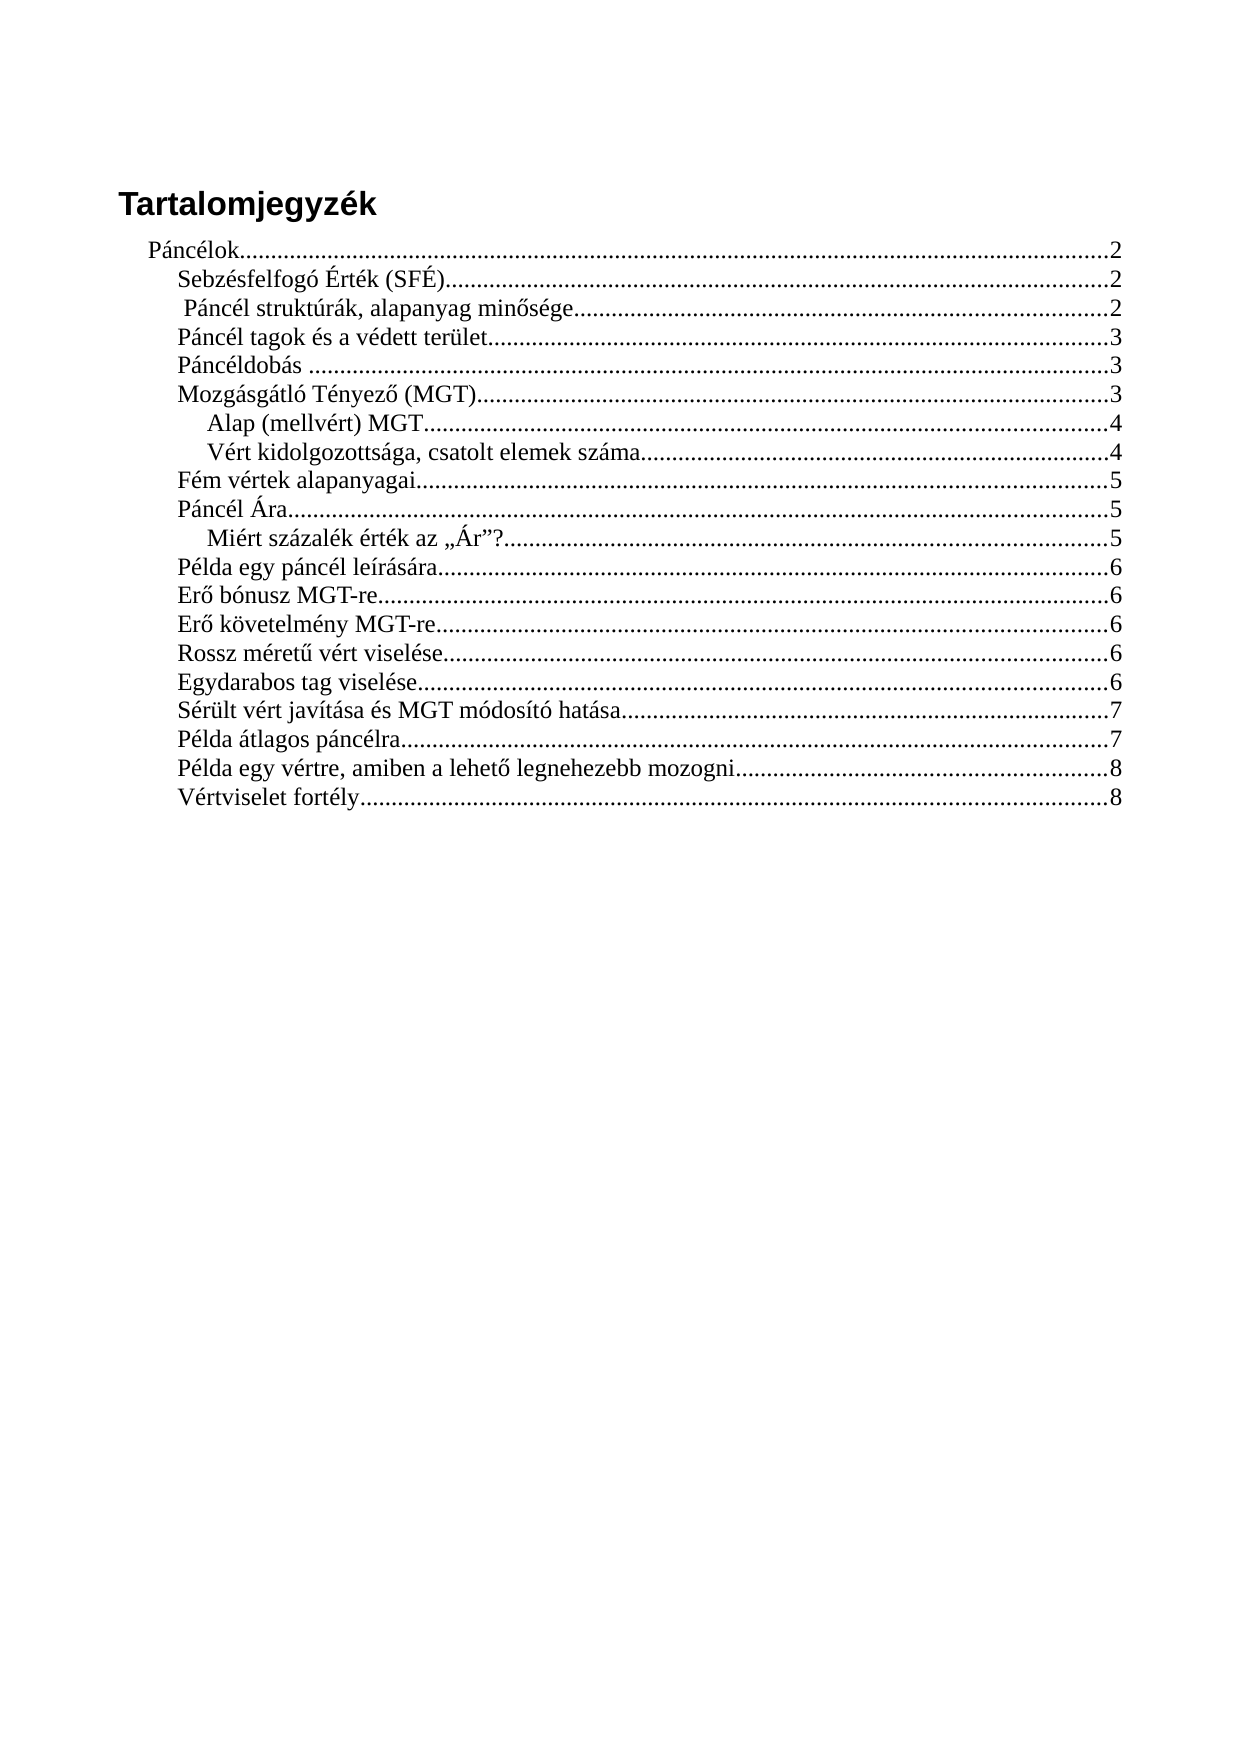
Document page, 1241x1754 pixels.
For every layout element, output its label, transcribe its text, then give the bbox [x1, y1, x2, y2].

text Példa átlagos páncélra 7 [177, 724, 1122, 753]
text Alap (mellvért) MGT 4 [207, 408, 1122, 437]
text Vértviselet fortély 8 [177, 782, 1122, 810]
text Mozgásgátló Tényező (MGT) 3 [177, 379, 1122, 408]
text Fém vértek alapanyagai 5 [177, 465, 1122, 494]
text Sérült vért javítása és MGT módosító hatása 7 [177, 695, 1122, 724]
text Példa egy páncél leírására 6 [177, 552, 1122, 580]
text Egydarabos tag viselése 6 [177, 667, 1122, 695]
text Páncéldobás 3 [177, 350, 1122, 379]
text Rossz méretű vért viselése 6 [177, 638, 1122, 667]
text Páncél Ára 5 [177, 494, 1122, 523]
text Erő bónusz MGT-re 6 [177, 580, 1122, 609]
text Páncél struktúrák, alapanyag minősége 2 [177, 293, 1122, 322]
text Példa egy vértre, amiben a lehető legnehezebb mozogni... 8 [177, 753, 1122, 782]
text Páncélok 2 [148, 235, 1122, 264]
text Vért kidolgozottsága, csatolt elemek száma 4 [207, 437, 1122, 465]
subtitle Tartalomjegyzék [118, 184, 1122, 223]
text Erő követelmény MGT-re 6 [177, 609, 1122, 638]
text Miért százalék érték az „Ár”? 5 [207, 523, 1122, 552]
text Sebzésfelfogó Érték (SFÉ) 2 [177, 264, 1122, 293]
text Páncél tagok és a védett terület 3 [177, 322, 1122, 350]
